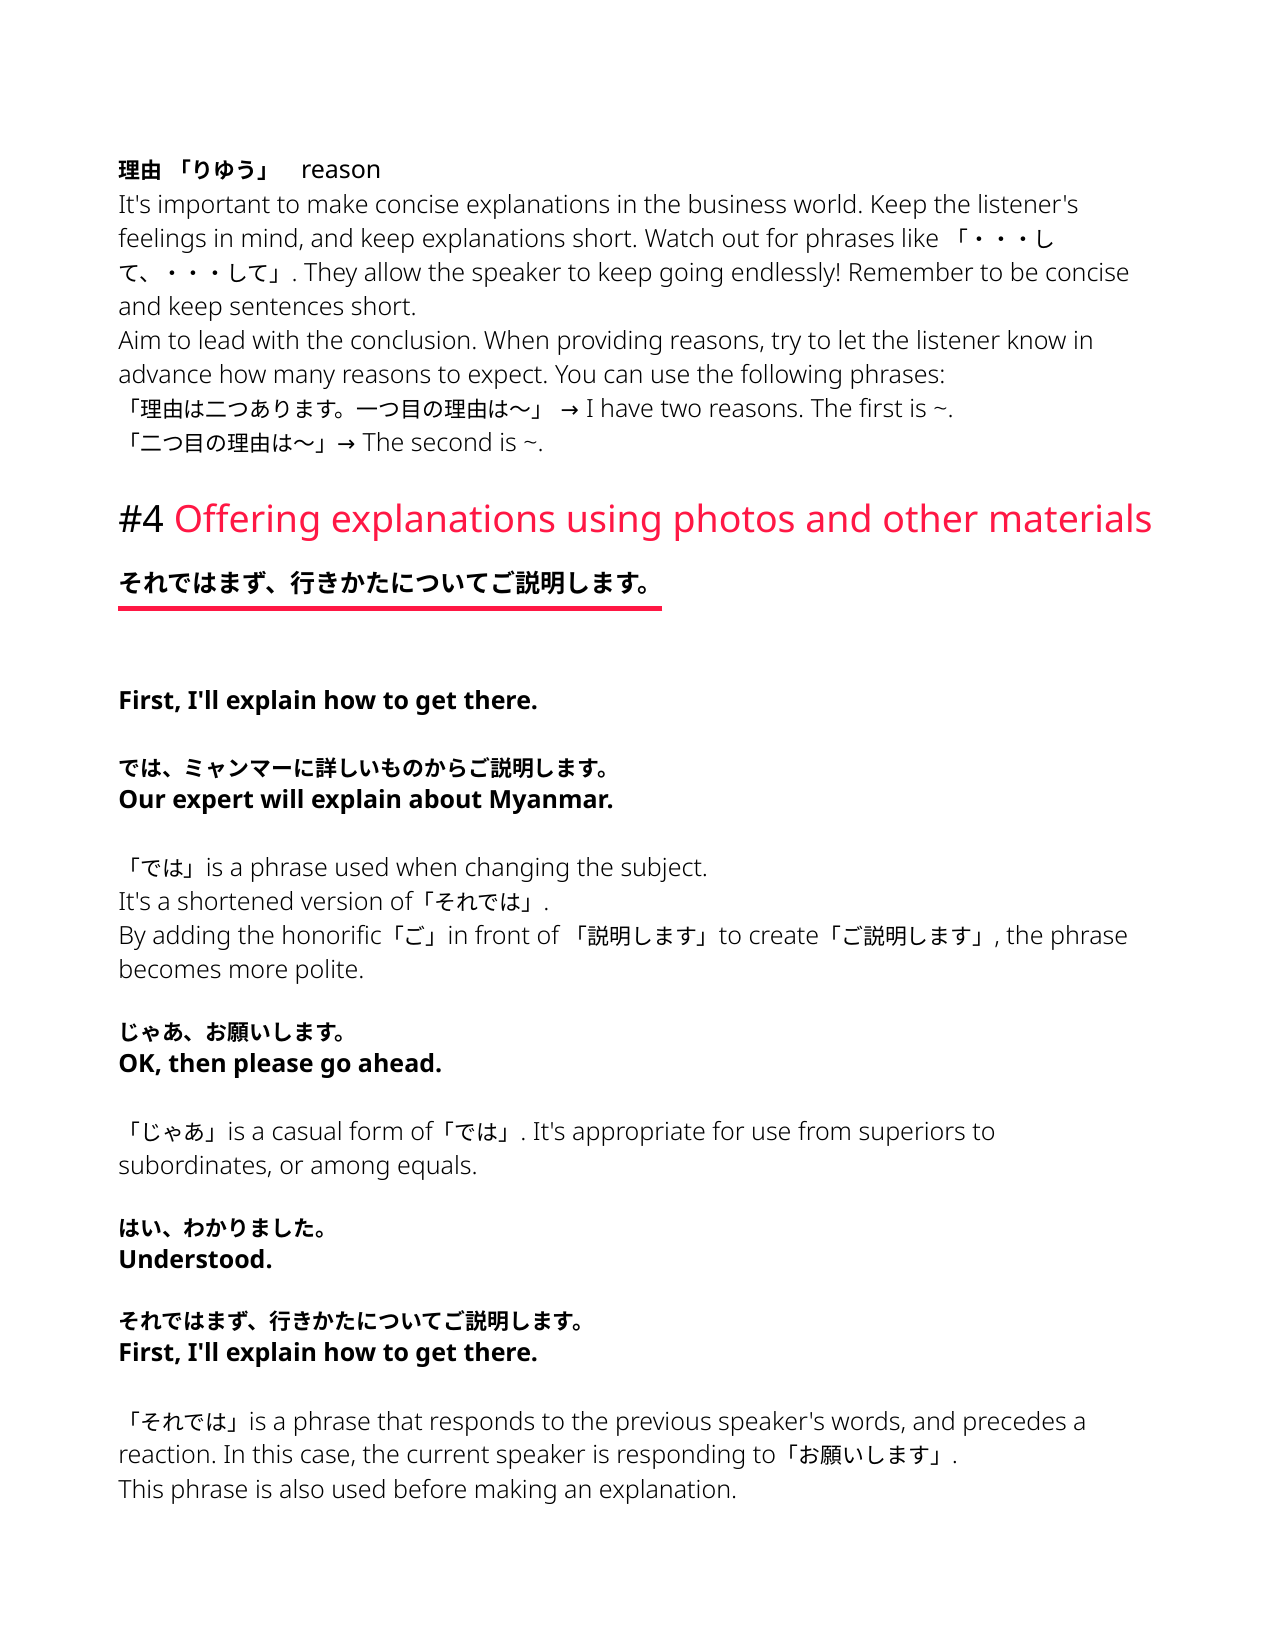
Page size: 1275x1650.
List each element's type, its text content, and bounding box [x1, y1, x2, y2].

text It's important to make concise explanations in the business world. Keep the listener's feelings in mind, and keep explanations short. Watch out for phrases like 「・・・して、・・・して」. They allow the speaker to keep going endlessly! Remember to be concise and keep sentences short. [118, 186, 1157, 322]
text Aim to lead with the conclusion. When providing reasons, try to let the listener know in advance how many reasons to expect. You can use the following phrases: [118, 322, 1157, 391]
text では、ミャンマーに詳しいものからご説明します。 [118, 756, 1157, 782]
text This phrase is also used before making an explanation. [118, 1471, 1157, 1505]
text それではまず、行きかたについてご説明します。 [118, 1309, 1157, 1335]
text It's a shortened version of「それでは」. [118, 884, 1157, 918]
text 「それでは」is a phrase that responds to the previous speaker's words, and precedes a reaction. In this case, the current speaker is responding to「お願いします」. [118, 1403, 1157, 1471]
text By adding the honorific「ご」in front of 「説明します」to create「ご説明します」, the phrase becomes more polite. [118, 918, 1157, 986]
text 「理由は二つあります。一つ目の理由は～」 → I have two reasons. The first is ~. [118, 391, 1157, 425]
text じゃあ、お願いします。 [118, 1020, 1157, 1046]
text それではまず、行きかたについてご説明します。 [118, 566, 1157, 611]
text 「では」is a phrase used when changing the subject. [118, 850, 1157, 884]
text Understood. [118, 1241, 1157, 1275]
text 「じゃあ」is a casual form of「では」. It's appropriate for use from superiors to subordinates, or among equals. [118, 1114, 1157, 1182]
text Our expert will explain about Myanmar. [118, 782, 1157, 816]
text はい、わかりました。 [118, 1216, 1157, 1241]
text First, I'll explain how to get there. [118, 1335, 1157, 1369]
text 理由 「りゆう」 reason [118, 152, 1157, 186]
text 「二つ目の理由は～」→ The second is ~. [118, 425, 1157, 459]
subtitle #4 Offering explanations using photos and other materials [118, 493, 1157, 544]
text OK, then please go ahead. [118, 1046, 1157, 1079]
text First, I'll explain how to get there. [118, 683, 1157, 717]
